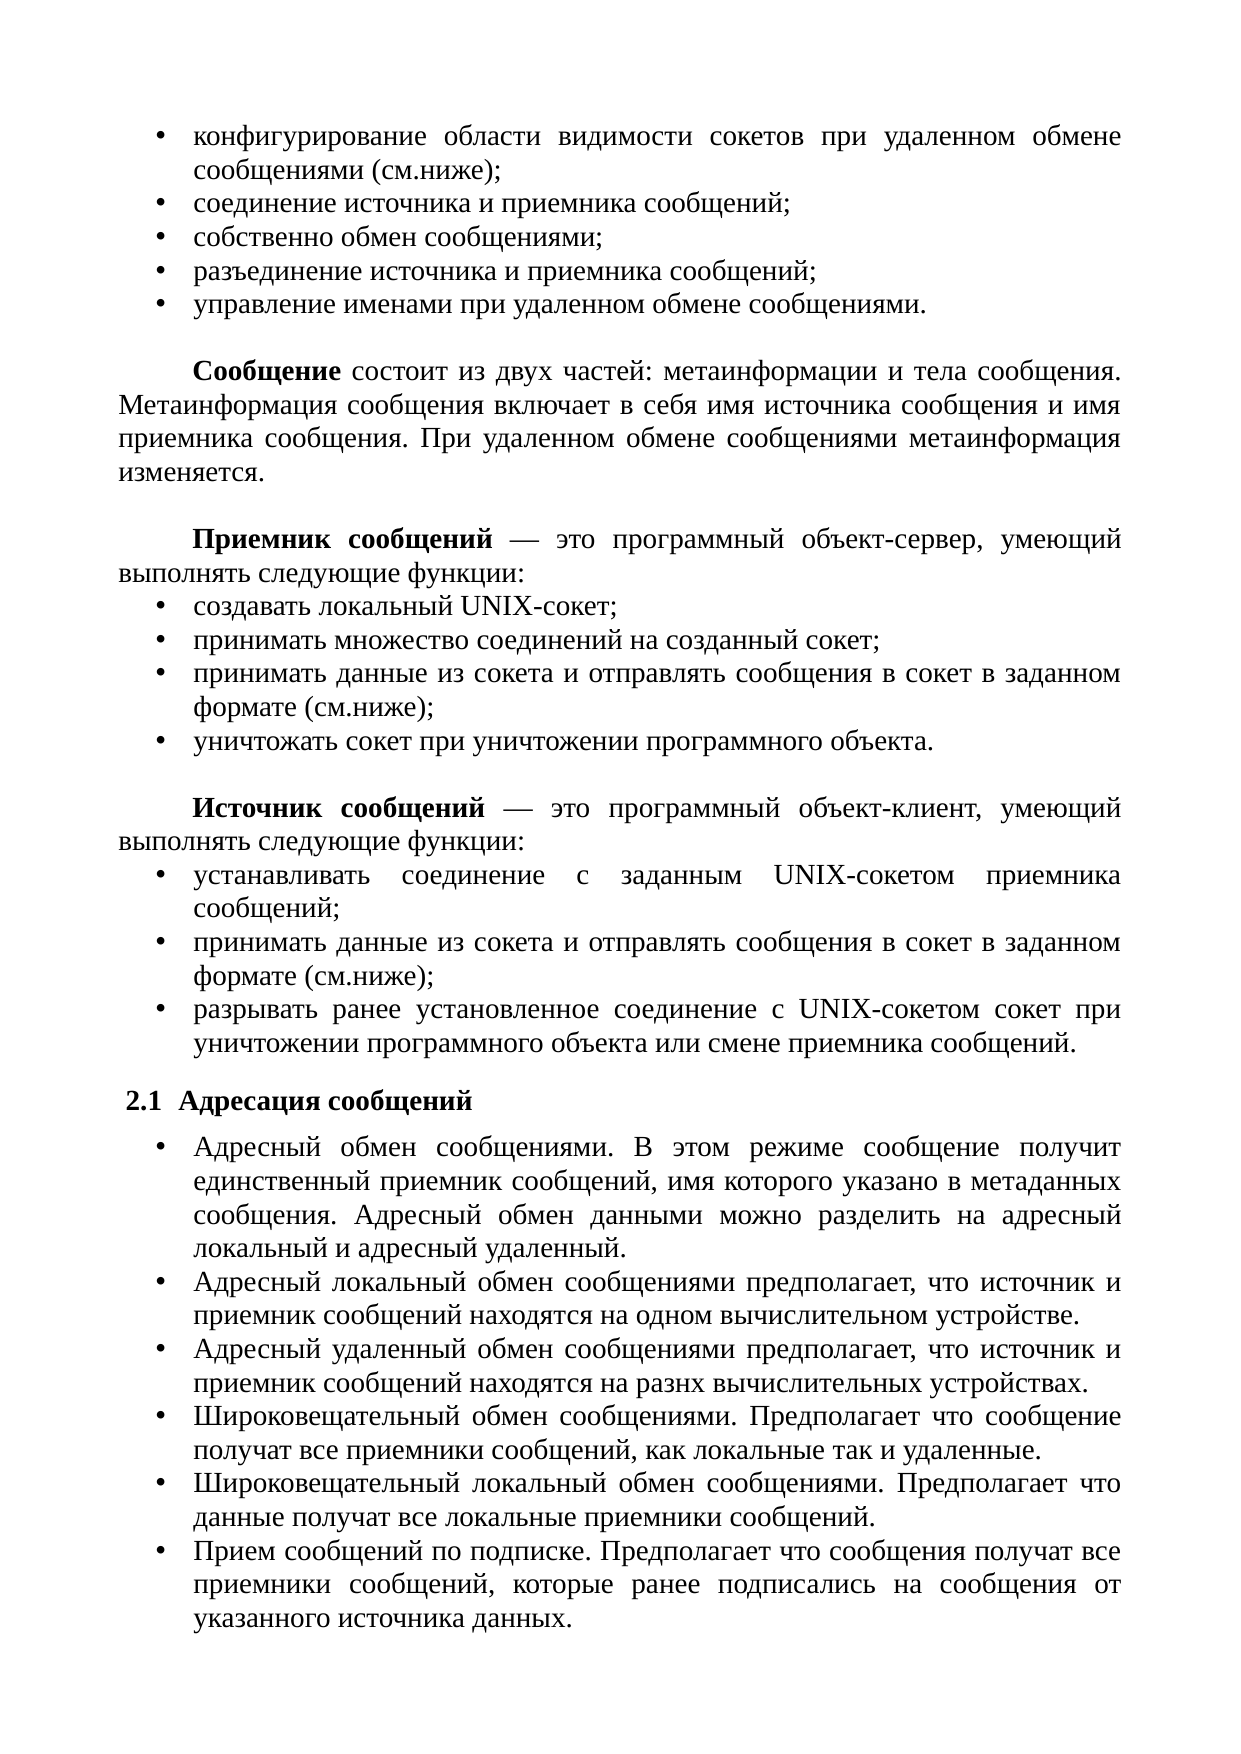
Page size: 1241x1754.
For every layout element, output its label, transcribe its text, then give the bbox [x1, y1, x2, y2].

list уничтожать сокет при уничтожении программного объекта. [156, 723, 1122, 756]
list Адресный обмен сообщениями. В этом режиме сообщение получит единственный приемник сообщений, имя которого указано в метаданных сообщения. Адресный обмен данными можно разделить на адресный локальный и адресный удаленный. [156, 1129, 1122, 1264]
text Источник сообщений — это программный объект-клиент, умеющий выполнять следующие функции: [118, 790, 1122, 857]
list Адресный удаленный обмен сообщениями предполагает, что источник и приемник сообщений находятся на разнх вычислительных устройствах. [156, 1331, 1122, 1398]
list принимать множество соединений на созданный сокет; [156, 622, 1122, 656]
list соединение источника и приемника сообщений; [156, 185, 1122, 219]
list управление именами при удаленном обмене сообщениями. [156, 286, 1122, 320]
list принимать данные из сокета и отправлять сообщения в сокет в заданном формате (см.ниже); [156, 924, 1122, 991]
list разъединение источника и приемника сообщений; [156, 253, 1122, 286]
subtitle Адресация сообщений [118, 1083, 1122, 1117]
list устанавливать соединение с заданным UNIX-сокетом приемника сообщений; [156, 857, 1122, 924]
list собственно обмен сообщениями; [156, 219, 1122, 253]
list принимать данные из сокета и отправлять сообщения в сокет в заданном формате (см.ниже); [156, 656, 1122, 723]
list Адресный локальный обмен сообщениями предполагает, что источник и приемник сообщений находятся на одном вычислительном устройстве. [156, 1264, 1122, 1331]
text Сообщение состоит из двух частей: метаинформации и тела сообщения. Метаинформация сообщения включает в себя имя источника сообщения и имя приемника сообщения. При удаленном обмене сообщениями метаинформация изменяется. [118, 353, 1122, 488]
list создавать локальный UNIX-сокет; [156, 588, 1122, 622]
list Широковещательный локальный обмен сообщениями. Предполагает что данные получат все локальные приемники сообщений. [156, 1465, 1122, 1533]
text Приемник сообщений — это программный объект-сервер, умеющий выполнять следующие функции: [118, 521, 1122, 588]
list Прием сообщений по подписке. Предполагает что сообщения получат все приемники сообщений, которые ранее подписались на сообщения от указанного источника данных. [156, 1533, 1122, 1633]
list Широковещательный обмен сообщениями. Предполагает что сообщение получат все приемники сообщений, как локальные так и удаленные. [156, 1398, 1122, 1465]
list конфигурирование области видимости сокетов при удаленном обмене сообщениями (см.ниже); [156, 118, 1122, 185]
list разрывать ранее установленное соединение с UNIX-сокетом сокет при уничтожении программного объекта или смене приемника сообщений. [156, 991, 1122, 1058]
